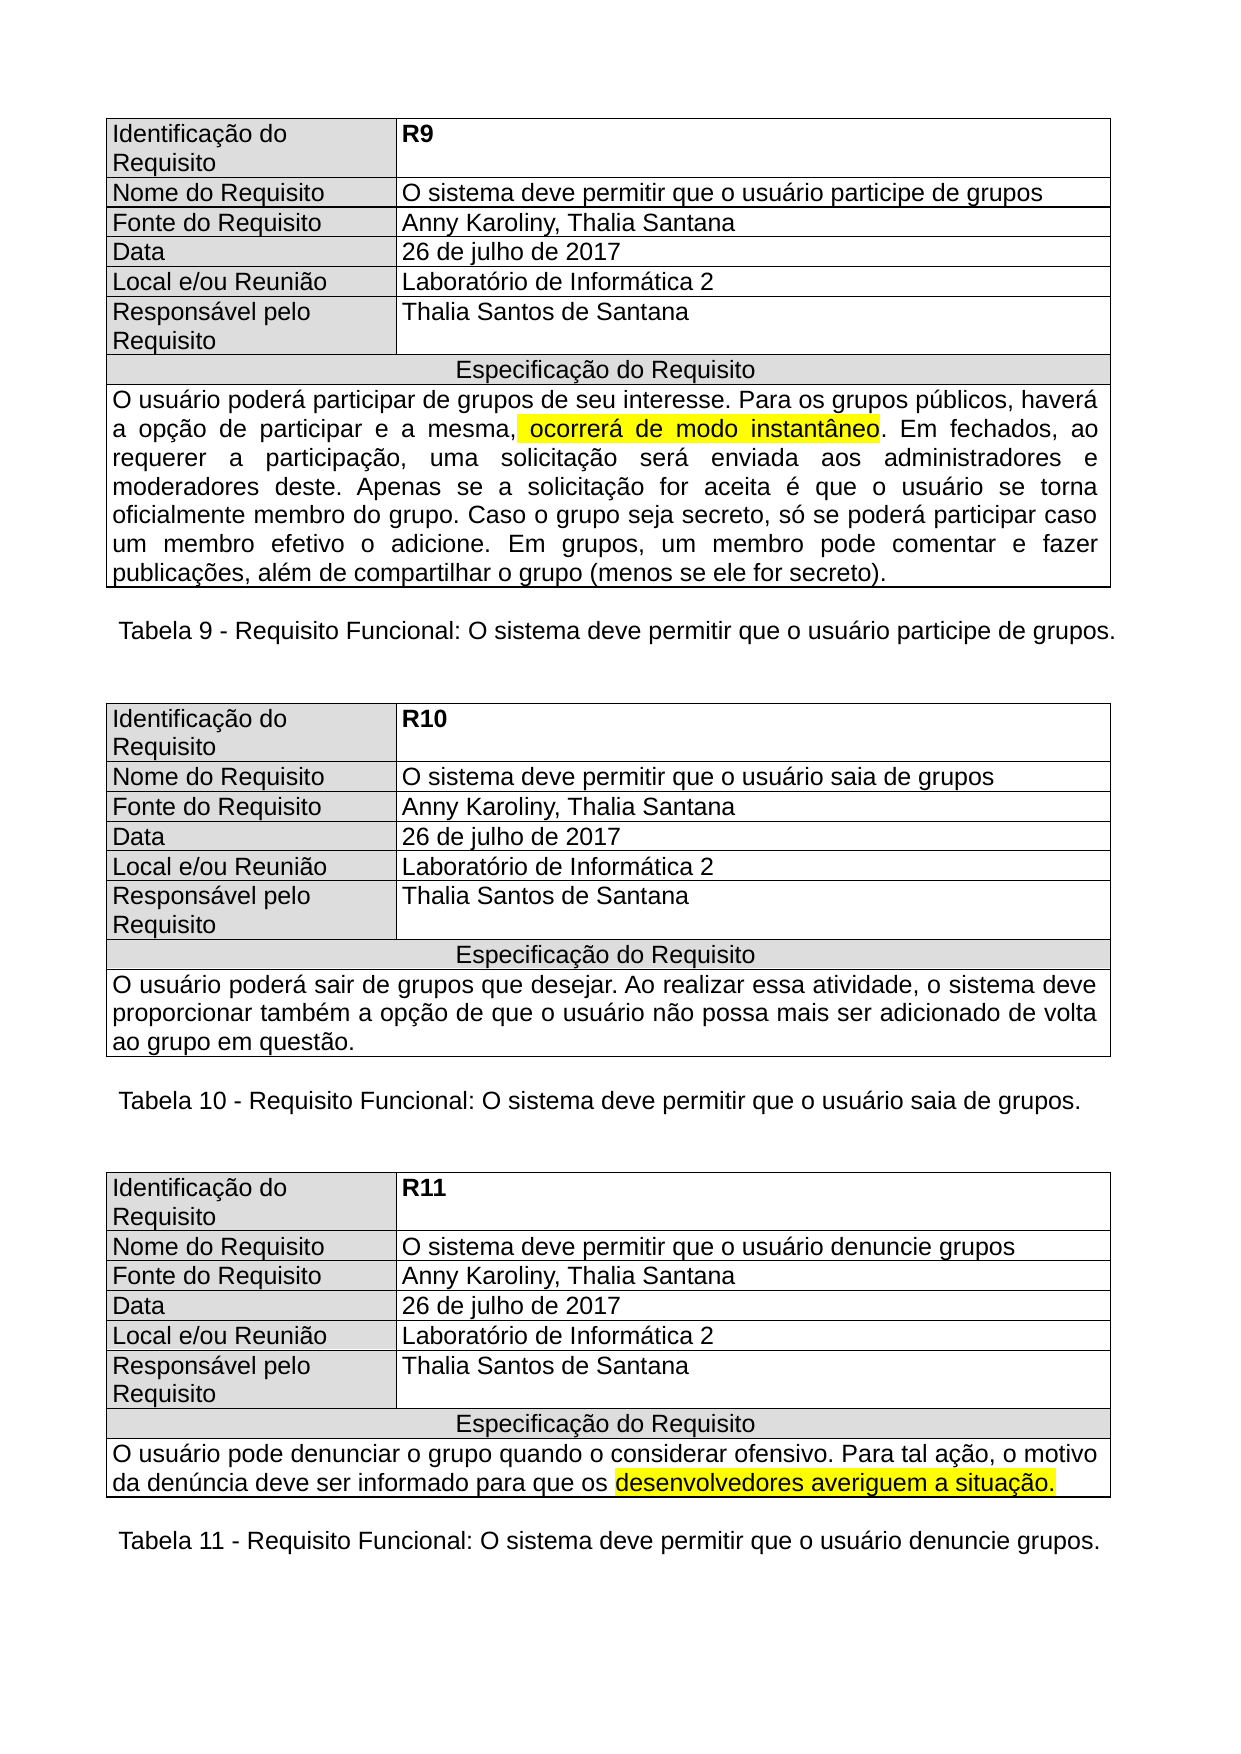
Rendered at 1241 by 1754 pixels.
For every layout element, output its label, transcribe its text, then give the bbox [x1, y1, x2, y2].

table_cell Nome do Requisito [107, 178, 396, 206]
table_cell Thalia Santos de Santana [397, 297, 1110, 354]
table_cell Nome do Requisito [107, 1231, 396, 1260]
text Tabela 10 - Requisito Funcional: O sistema deve permitir que o usuário saia de grupos. [118, 1086, 1122, 1114]
table_cell Anny Karoliny, Thalia Santana [397, 792, 1110, 821]
table_cell 26 de julho de 2017 [397, 237, 1110, 266]
table_cell Responsável pelo Requisito [107, 297, 396, 354]
table_cell O usuário poderá participar de grupos de seu interesse. Para os grupos públicos, haverá a opção de participar e a mesma, ocorrerá de modo instantâneo. Em fechados, ao requerer a participação, uma solicitação será enviada aos administradores e moderadores deste. Apenas se a solicitação for aceita é que o usuário se torna oficialmente membro do grupo. Caso o grupo seja secreto, só se poderá participar caso um membro efetivo o adicione. Em grupos, um membro pode comentar e fazer publicações, além de compartilhar o grupo (menos se ele for secreto). [107, 385, 1110, 586]
table_cell O sistema deve permitir que o usuário saia de grupos [397, 762, 1110, 791]
table_cell Data [107, 822, 396, 850]
table_cell O sistema deve permitir que o usuário denuncie grupos [397, 1231, 1110, 1260]
table_cell Data [107, 237, 396, 266]
table_header Identificação do Requisito [107, 1173, 396, 1230]
table_cell Thalia Santos de Santana [397, 1351, 1110, 1408]
table_cell 26 de julho de 2017 [397, 822, 1110, 850]
table_cell 26 de julho de 2017 [397, 1291, 1110, 1320]
table_cell Local e/ou Reunião [107, 267, 396, 296]
table_header R11 [397, 1173, 1110, 1230]
table_cell Laboratório de Informática 2 [397, 267, 1110, 296]
table_cell O usuário pode denunciar o grupo quando o considerar ofensivo. Para tal ação, o motivo da denúncia deve ser informado para que os desenvolvedores averiguem a situação. [107, 1439, 1110, 1496]
table_cell Responsável pelo Requisito [107, 1351, 396, 1408]
table_header Identificação do Requisito [107, 119, 396, 177]
table_cell Data [107, 1291, 396, 1320]
table_cell Fonte do Requisito [107, 1261, 396, 1290]
table_cell Fonte do Requisito [107, 208, 396, 236]
text Tabela 11 - Requisito Funcional: O sistema deve permitir que o usuário denuncie grupos. [118, 1526, 1122, 1555]
table_cell Local e/ou Reunião [107, 1321, 396, 1349]
table_header Identificação do Requisito [107, 704, 396, 761]
table_header R9 [397, 119, 1110, 177]
table_cell Especificação do Requisito [107, 355, 1110, 384]
table_cell Laboratório de Informática 2 [397, 1321, 1110, 1349]
table_cell Especificação do Requisito [107, 1409, 1110, 1438]
table_cell O usuário poderá sair de grupos que desejar. Ao realizar essa atividade, o sistema deve proporcionar também a opção de que o usuário não possa mais ser adicionado de volta ao grupo em questão. [107, 970, 1110, 1056]
table_cell Anny Karoliny, Thalia Santana [397, 1261, 1110, 1290]
table_cell Especificação do Requisito [107, 940, 1110, 968]
table_cell Responsável pelo Requisito [107, 881, 396, 939]
table_cell O sistema deve permitir que o usuário participe de grupos [397, 178, 1110, 206]
table_cell Nome do Requisito [107, 762, 396, 791]
table_cell Fonte do Requisito [107, 792, 396, 821]
table_cell Local e/ou Reunião [107, 851, 396, 880]
text Tabela 9 - Requisito Funcional: O sistema deve permitir que o usuário participe de grupos. [118, 616, 1122, 645]
table_cell Laboratório de Informática 2 [397, 851, 1110, 880]
table_cell Thalia Santos de Santana [397, 881, 1110, 939]
table_cell Anny Karoliny, Thalia Santana [397, 208, 1110, 236]
table_header R10 [397, 704, 1110, 761]
